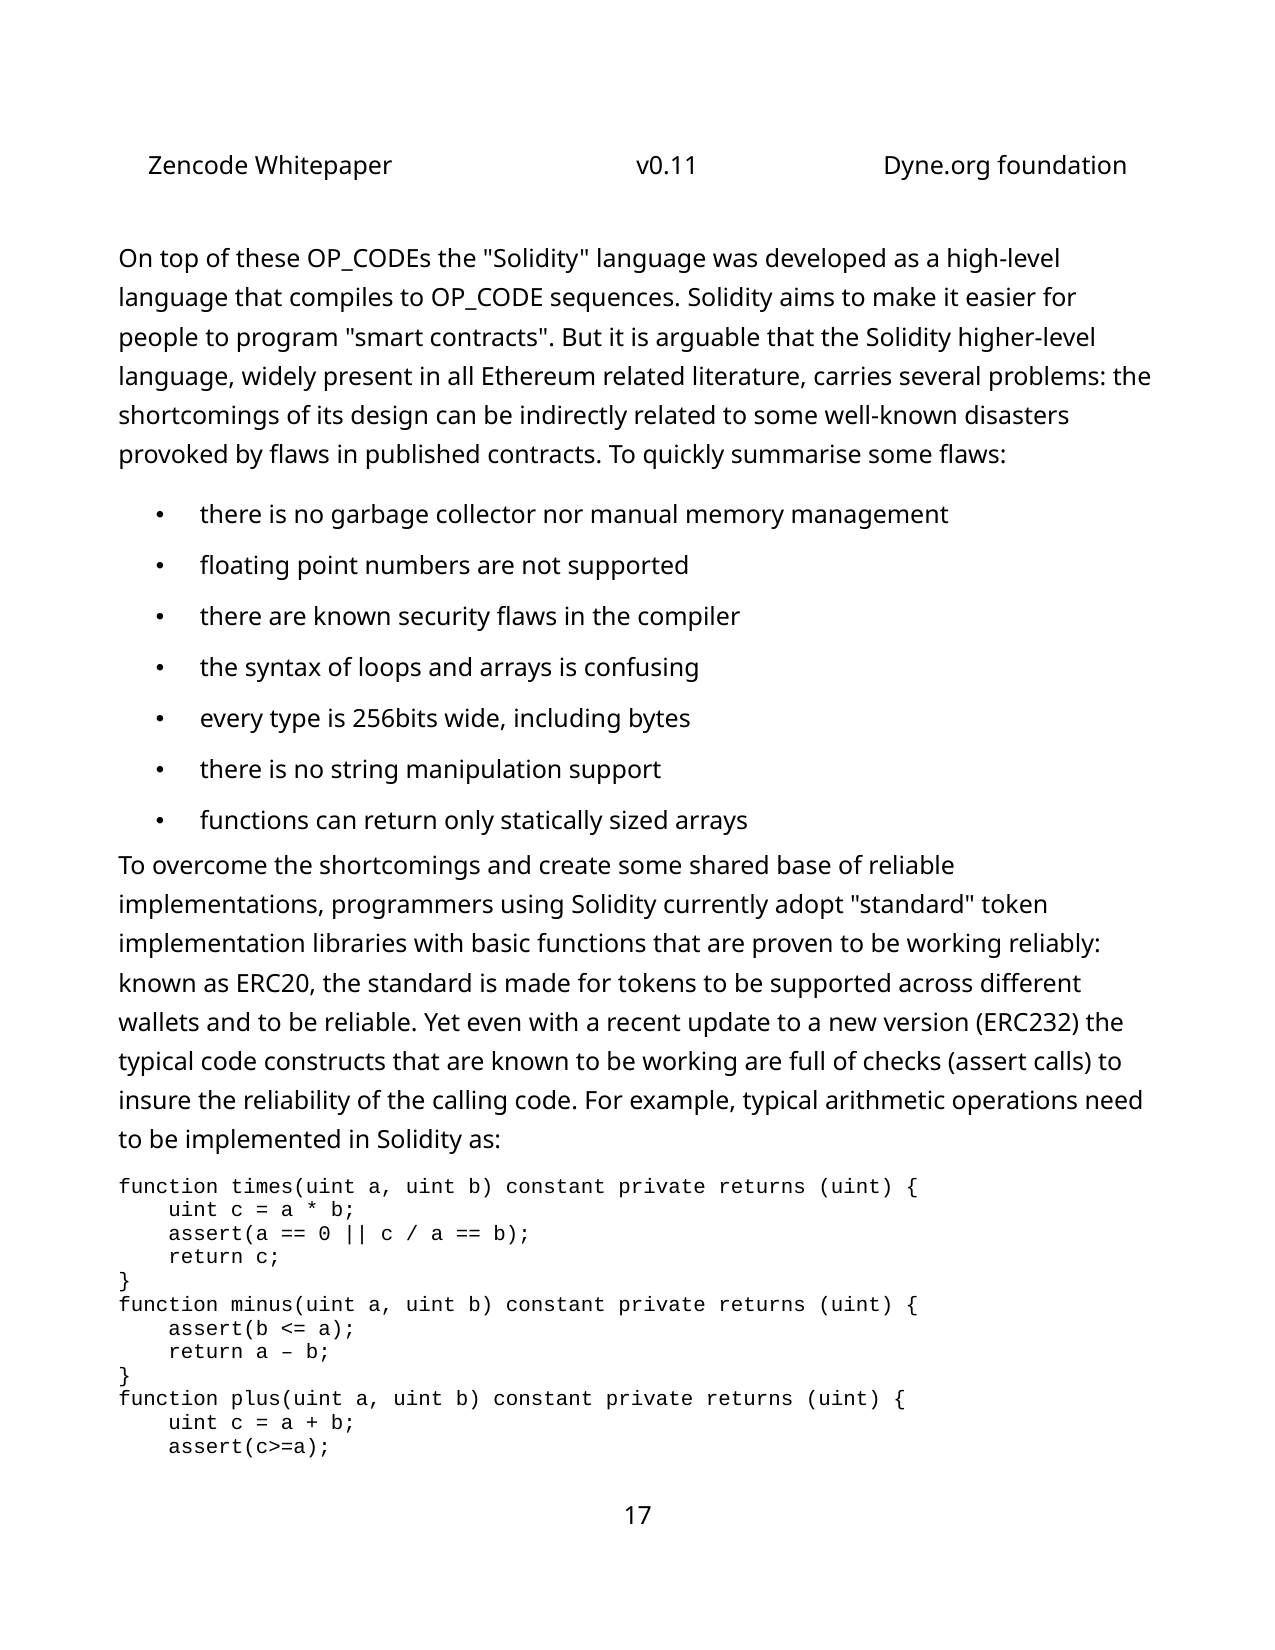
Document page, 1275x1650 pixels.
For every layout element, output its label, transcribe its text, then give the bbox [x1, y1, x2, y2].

text On top of these OP_CODEs the "Solidity" language was developed as a high-level language that compiles to OP_CODE sequences. Solidity aims to make it easier for people to program "smart contracts". But it is arguable that the Solidity higher-level language, widely present in all Ethereum related literature, carries several problems: the shortcomings of its design can be indirectly related to some well-known disasters provoked by flaws in published contracts. To quickly summarise some flaws: [118, 241, 1157, 471]
text To overcome the shortcomings and create some shared base of reliable implementations, programmers using Solidity currently adopt "standard" token implementation libraries with basic functions that are proven to be working reliably: known as ERC20, the standard is made for tokens to be supported across different wallets and to be reliable. Yet even with a recent update to a new version (ERC232) the typical code constructs that are known to be working are full of checks (assert calls) to insure the reliability of the calling code. For example, typical arithmetic operations need to be implemented in Solidity as: [118, 848, 1157, 1156]
list there is no garbage collector nor manual memory management [156, 496, 1157, 530]
text function times(uint a, uint b) constant private returns (uint) { uint c = a * b; assert(a == 0 || c / a == b); return c; } [118, 1176, 1157, 1294]
text function plus(uint a, uint b) constant private returns (uint) { uint c = a + b; assert(c>=a); [118, 1388, 1157, 1459]
text function minus(uint a, uint b) constant private returns (uint) { assert(b <= a); return a – b; } [118, 1294, 1157, 1388]
list floating point numbers are not supported [156, 547, 1157, 581]
list every type is 256bits wide, including bytes [156, 701, 1157, 734]
list the syntax of loops and arrays is confusing [156, 649, 1157, 683]
list there is no string manipulation support [156, 752, 1157, 786]
list there are known security flaws in the compiler [156, 598, 1157, 632]
list functions can return only statically sized arrays [156, 803, 1157, 837]
